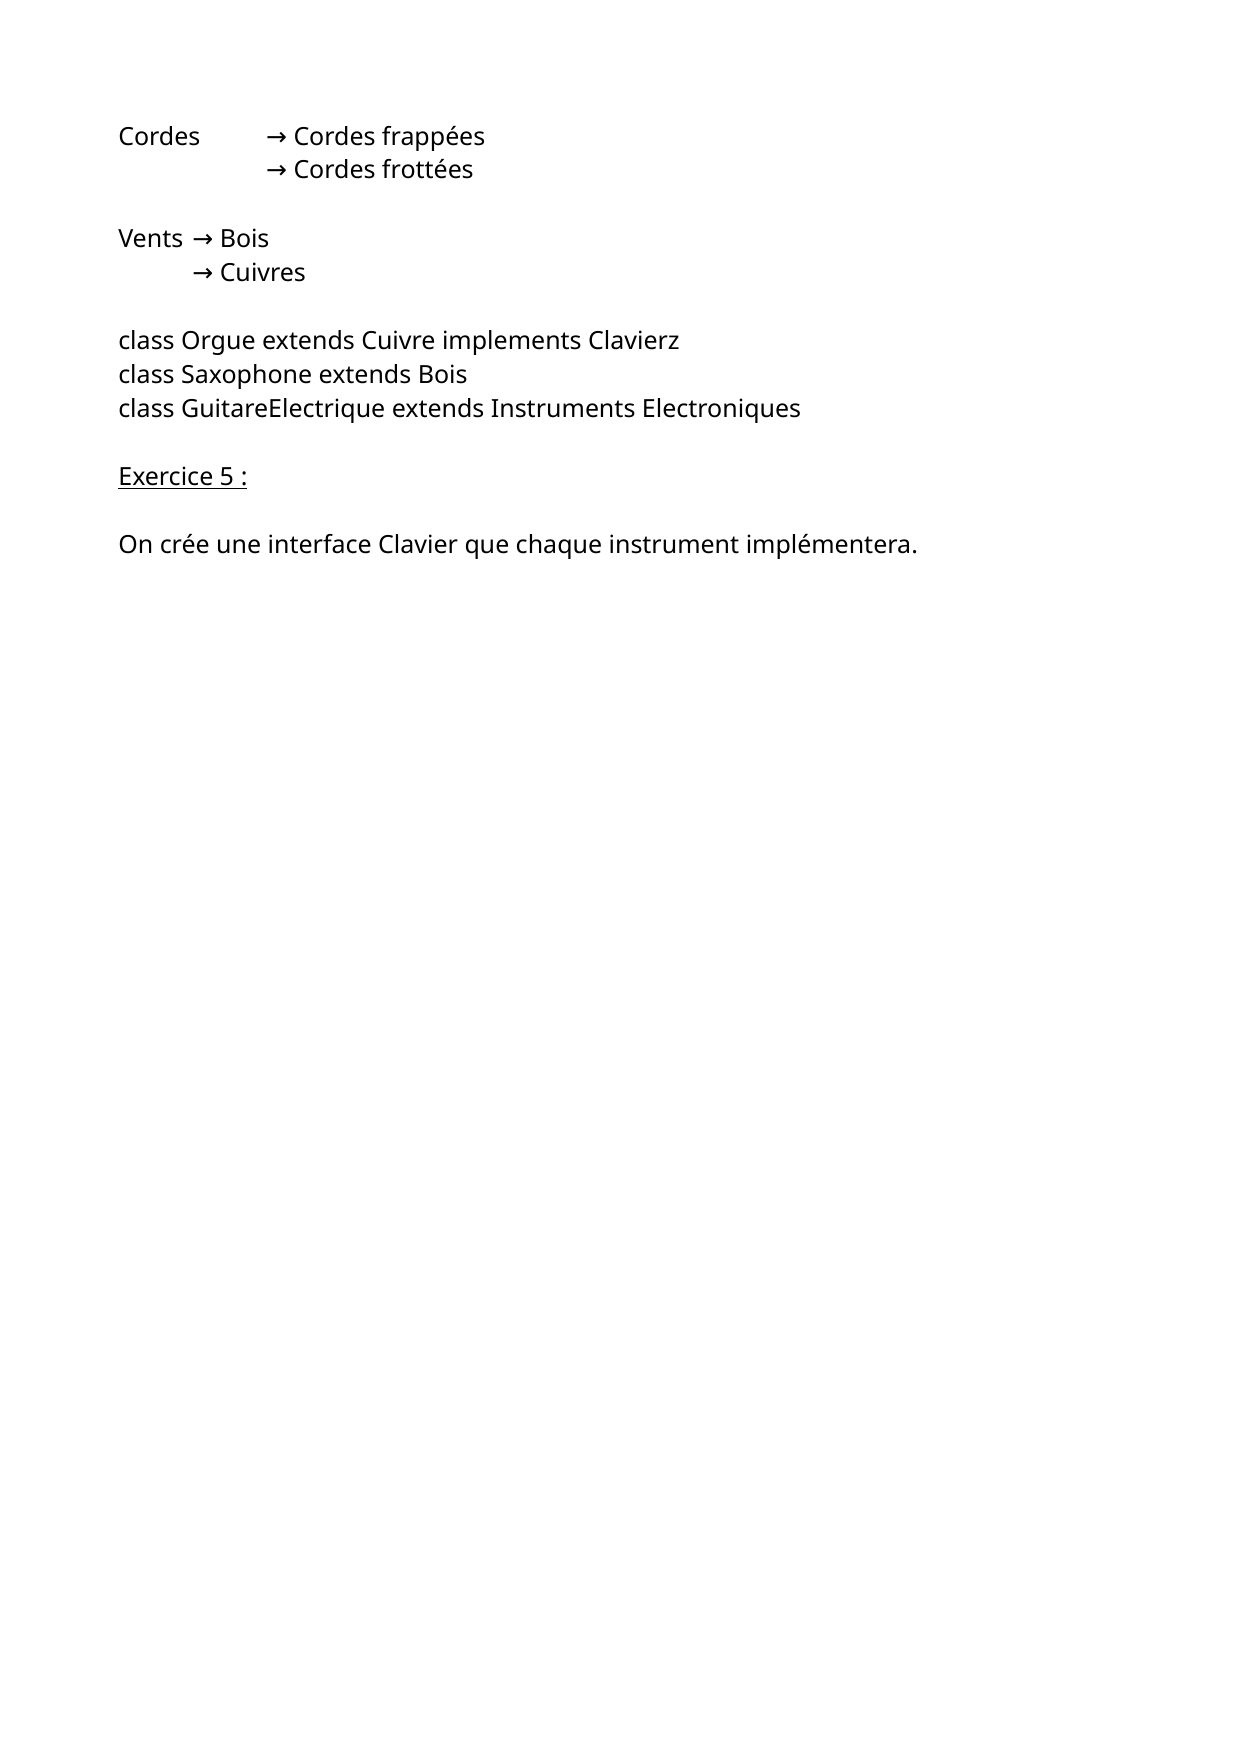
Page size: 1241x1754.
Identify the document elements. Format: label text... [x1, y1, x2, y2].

text Exercice 5 : [118, 459, 1122, 493]
text class Orgue extends Cuivre implements Clavierz [118, 322, 1122, 357]
text On crée une interface Clavier que chaque instrument implémentera. [118, 527, 1122, 561]
text Cordes → Cordes frappées [118, 118, 1122, 152]
text class GuitareElectrique extends Instruments Electroniques [118, 391, 1122, 425]
text → Cordes frottées [118, 152, 1122, 186]
text → Cuivres [118, 254, 1122, 288]
text class Saxophone extends Bois [118, 357, 1122, 391]
text Vents → Bois [118, 220, 1122, 254]
